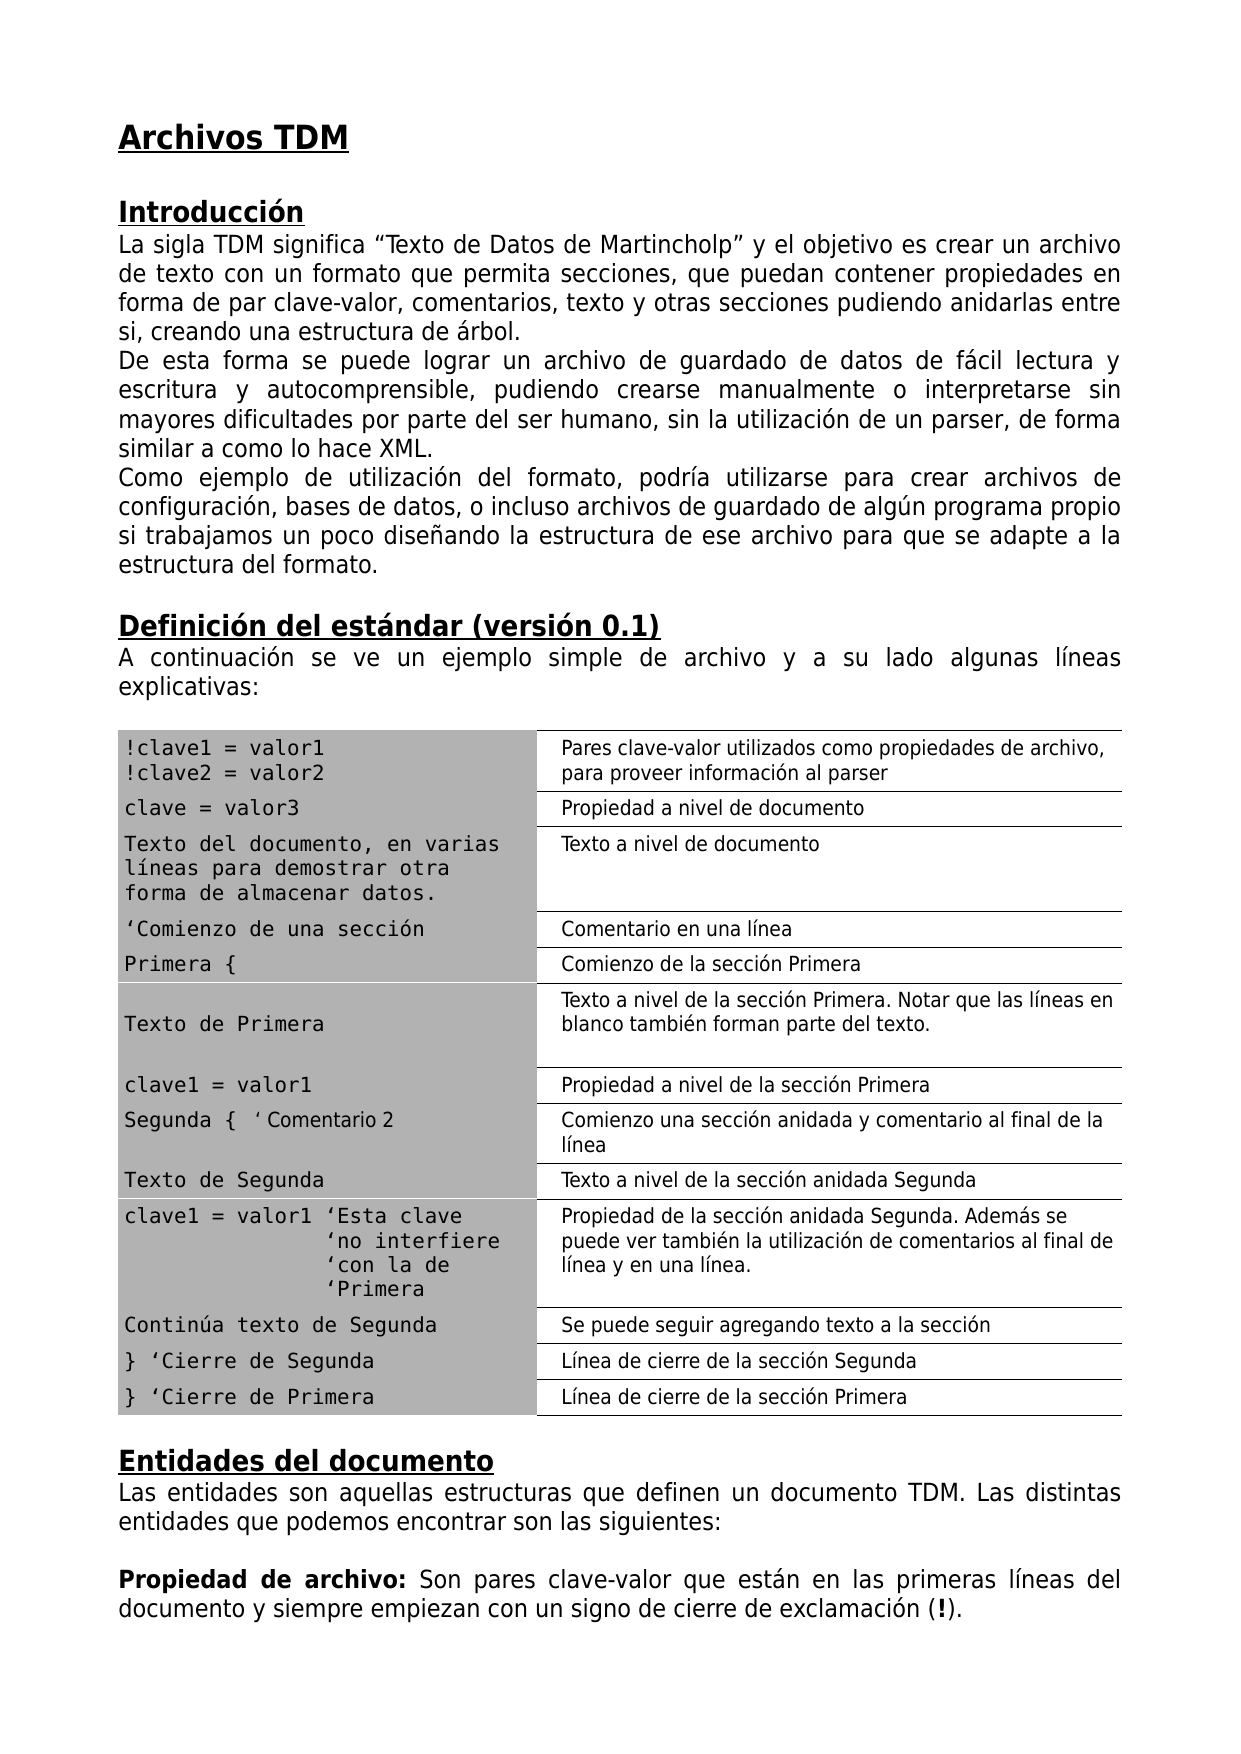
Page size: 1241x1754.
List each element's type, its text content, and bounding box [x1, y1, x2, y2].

text Introducción [118, 196, 1122, 230]
table_cell [537, 912, 556, 947]
table_cell [537, 827, 556, 911]
text Propiedad de archivo: Son pares clave-valor que están en las primeras líneas del documento y siempre empiezan con un signo de cierre de exclamación (!). [118, 1565, 1122, 1624]
table_cell [537, 1344, 556, 1379]
table_cell ‘Comienzo de una sección [118, 911, 537, 947]
table_cell } ‘Cierre de Segunda [118, 1343, 537, 1379]
text De esta forma se puede lograr un archivo de guardado de datos de fácil lectura y escritura y autocomprensible, pudiendo crearse manualmente o interpretarse sin mayores dificultades por parte del ser humano, sin la utilización de un parser, de forma similar a como lo hace XML. [118, 346, 1122, 463]
table_header [537, 731, 556, 791]
table_header !clave1 = valor1 !clave2 = valor2 [118, 730, 537, 791]
text Las entidades son aquellas estructuras que definen un documento TDM. Las distintas entidades que podemos encontrar son las siguientes: [118, 1478, 1122, 1536]
table_cell Línea de cierre de la sección Primera [556, 1380, 1122, 1415]
table_cell clave1 = valor1 ‘Esta clave ‘no interfiere ‘con la de ‘Primera [118, 1199, 537, 1307]
text A continuación se ve un ejemplo simple de archivo y a su lado algunas líneas explicativas: [118, 643, 1122, 701]
table_cell Propiedad de la sección anidada Segunda. Además se puede ver también la utilización de comentarios al final de línea y en una línea. [556, 1200, 1122, 1307]
table_cell [537, 792, 556, 826]
table_cell Propiedad a nivel de la sección Primera [556, 1068, 1122, 1103]
table_cell Texto a nivel de la sección Primera. Notar que las líneas en blanco también forman parte del texto. [556, 984, 1122, 1067]
table_cell [537, 1164, 556, 1198]
table_cell Comentario en una línea [556, 912, 1122, 947]
table_cell clave1 = valor1 [118, 1067, 537, 1103]
table_cell Texto a nivel de documento [556, 827, 1122, 911]
table_cell Texto de Segunda [118, 1163, 537, 1198]
table_cell [537, 1200, 556, 1307]
table_cell [537, 1068, 556, 1103]
table_cell Texto del documento, en varias líneas para demostrar otra forma de almacenar datos. [118, 826, 537, 911]
table_cell Comienzo una sección anidada y comentario al final de la línea [556, 1104, 1122, 1163]
text Como ejemplo de utilización del formato, podría utilizarse para crear archivos de configuración, bases de datos, o incluso archivos de guardado de algún programa propio si trabajamos un poco diseñando la estructura de ese archivo para que se adapte a la estructura del formato. [118, 463, 1122, 580]
table_cell Texto de Primera [118, 983, 537, 1067]
table_header Pares clave-valor utilizados como propiedades de archivo, para proveer información al parser [556, 731, 1122, 791]
table_cell clave = valor3 [118, 791, 537, 826]
text Entidades del documento [118, 1444, 1122, 1478]
table_cell } ‘Cierre de Primera [118, 1379, 537, 1415]
table_cell [537, 1308, 556, 1343]
table_cell Continúa texto de Segunda [118, 1307, 537, 1343]
table_cell Línea de cierre de la sección Segunda [556, 1344, 1122, 1379]
table_cell Texto a nivel de la sección anidada Segunda [556, 1164, 1122, 1198]
table_cell [537, 948, 556, 982]
text Definición del estándar (versión 0.1) [118, 609, 1122, 643]
table_cell [537, 1380, 556, 1415]
table_cell Segunda { ‘ Comentario 2 [118, 1103, 537, 1163]
table_cell [537, 984, 556, 1067]
table_cell Propiedad a nivel de documento [556, 792, 1122, 826]
text Archivos TDM [118, 118, 1122, 157]
text La sigla TDM significa “Texto de Datos de Martincholp” y el objetivo es crear un archivo de texto con un formato que permita secciones, que puedan contener propiedades en forma de par clave-valor, comentarios, texto y otras secciones pudiendo anidarlas entre si, creando una estructura de árbol. [118, 230, 1122, 346]
table_cell Comienzo de la sección Primera [556, 948, 1122, 982]
table_cell Se puede seguir agregando texto a la sección [556, 1308, 1122, 1343]
table_cell [537, 1104, 556, 1163]
table_cell Primera { [118, 947, 537, 982]
